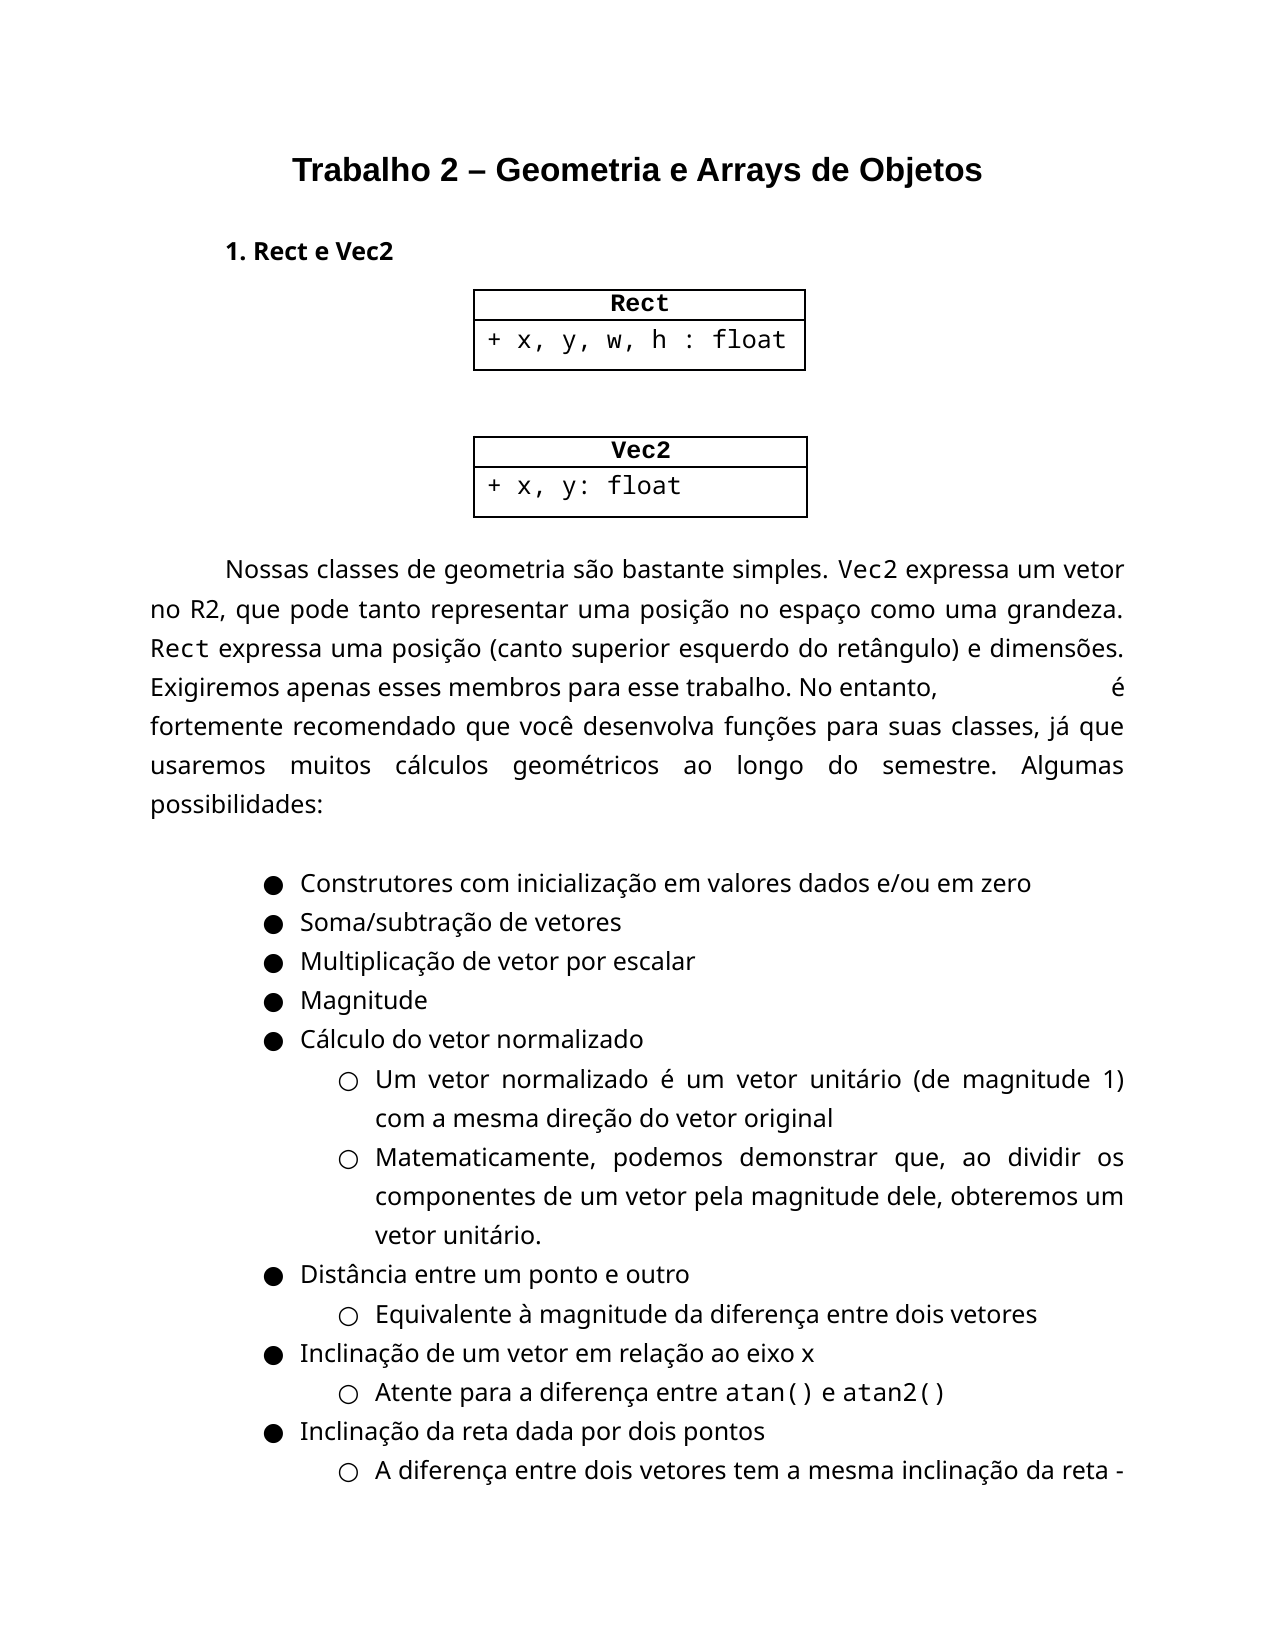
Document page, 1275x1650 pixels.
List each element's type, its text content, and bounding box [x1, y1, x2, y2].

list Distância entre um ponto e outro [262, 1257, 1125, 1291]
text Trabalho 2 – Geometria e Arrays de Objetos [150, 150, 1125, 188]
list Soma/subtração de vetores [262, 904, 1125, 939]
list Magnitude [262, 983, 1125, 1017]
subtitle 1. Rect e Vec2 [150, 234, 1125, 268]
list Um vetor normalizado é um vetor unitário (de magnitude 1) com a mesma direção do vetor original [337, 1061, 1125, 1134]
table_cell + x, y, w, h : float [475, 321, 804, 369]
table_header Vec2 [475, 438, 806, 466]
text Nossas classes de geometria são bastante simples. Vec2 expressa um vetor no R2, que pode tanto representar uma posição no espaço como uma grandeza. Rect expressa uma posição (canto superior esquerdo do retângulo) e dimensões. Exigiremos apenas esses membros para esse trabalho. No entanto, é fortemente recomendado que você desenvolva funções para suas classes, já que usaremos muitos cálculos geométricos ao longo do semestre. Algumas possibilidades: [150, 552, 1125, 821]
table_header Rect [475, 291, 804, 319]
list Construtores com inicialização em valores dados e/ou em zero [262, 865, 1125, 899]
list Inclinação da reta dada por dois pontos [262, 1414, 1125, 1448]
list Equivalente à magnitude da diferença entre dois vetores [337, 1296, 1125, 1330]
list Atente para a diferença entre atan() e atan2() [337, 1374, 1125, 1409]
list Inclinação de um vetor em relação ao eixo x [262, 1335, 1125, 1369]
list Cálculo do vetor normalizado [262, 1022, 1125, 1056]
list A diferença entre dois vetores tem a mesma inclinação da reta [337, 1453, 1125, 1487]
list Multiplicação de vetor por escalar [262, 944, 1125, 978]
list Matematicamente, podemos demonstrar que, ao dividir os componentes de um vetor pela magnitude dele, obteremos um vetor unitário. [337, 1139, 1125, 1252]
table_cell + x, y: float [475, 468, 806, 516]
